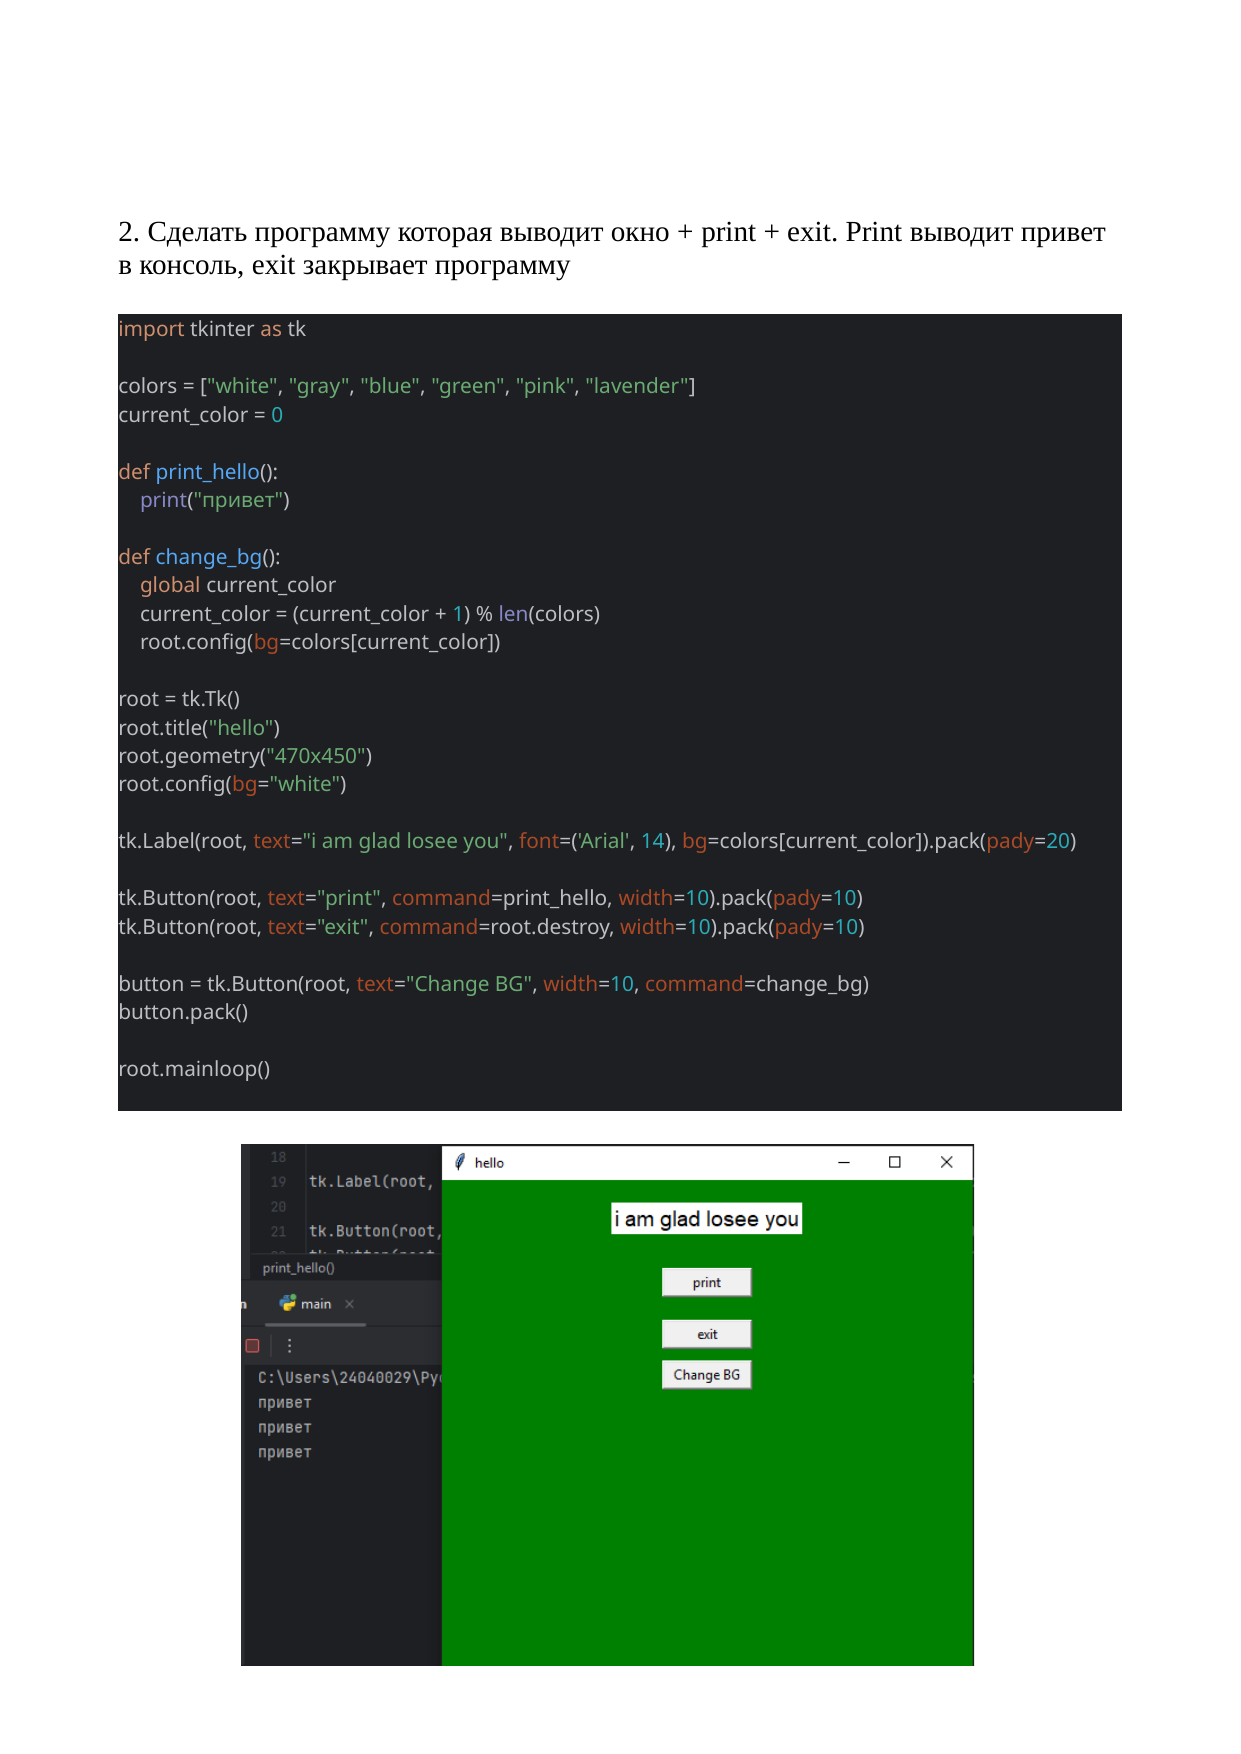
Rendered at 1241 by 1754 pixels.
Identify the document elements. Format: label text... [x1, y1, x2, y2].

text 2. Сделать программу которая выводит окно + print + exit. Print выводит привет в консоль, exit закрывает программу [118, 214, 1122, 281]
text import tkinter as tk colors = ["white", "gray", "blue", "green", "pink", "lavender"] current_color = 0 def print_hello(): print("привет") def change_bg(): global current_color current_color = (current_color + 1) % len(colors) root.config(bg=colors[current_color]) root = tk.Tk() root.title("hello") root.geometry("470x450") root.config(bg="white") tk.Label(root, text="i am glad losee you", font=('Arial', 14), bg=colors[current_color]).pack(pady=20) tk.Button(root, text="print", command=print_hello, width=10).pack(pady=10) tk.Button(root, text="exit", command=root.destroy, width=10).pack(pady=10) button = tk.Button(root, text="Change BG", width=10, command=change_bg) button.pack() root.mainloop() [118, 314, 1122, 1082]
picture [241, 1144, 975, 1666]
